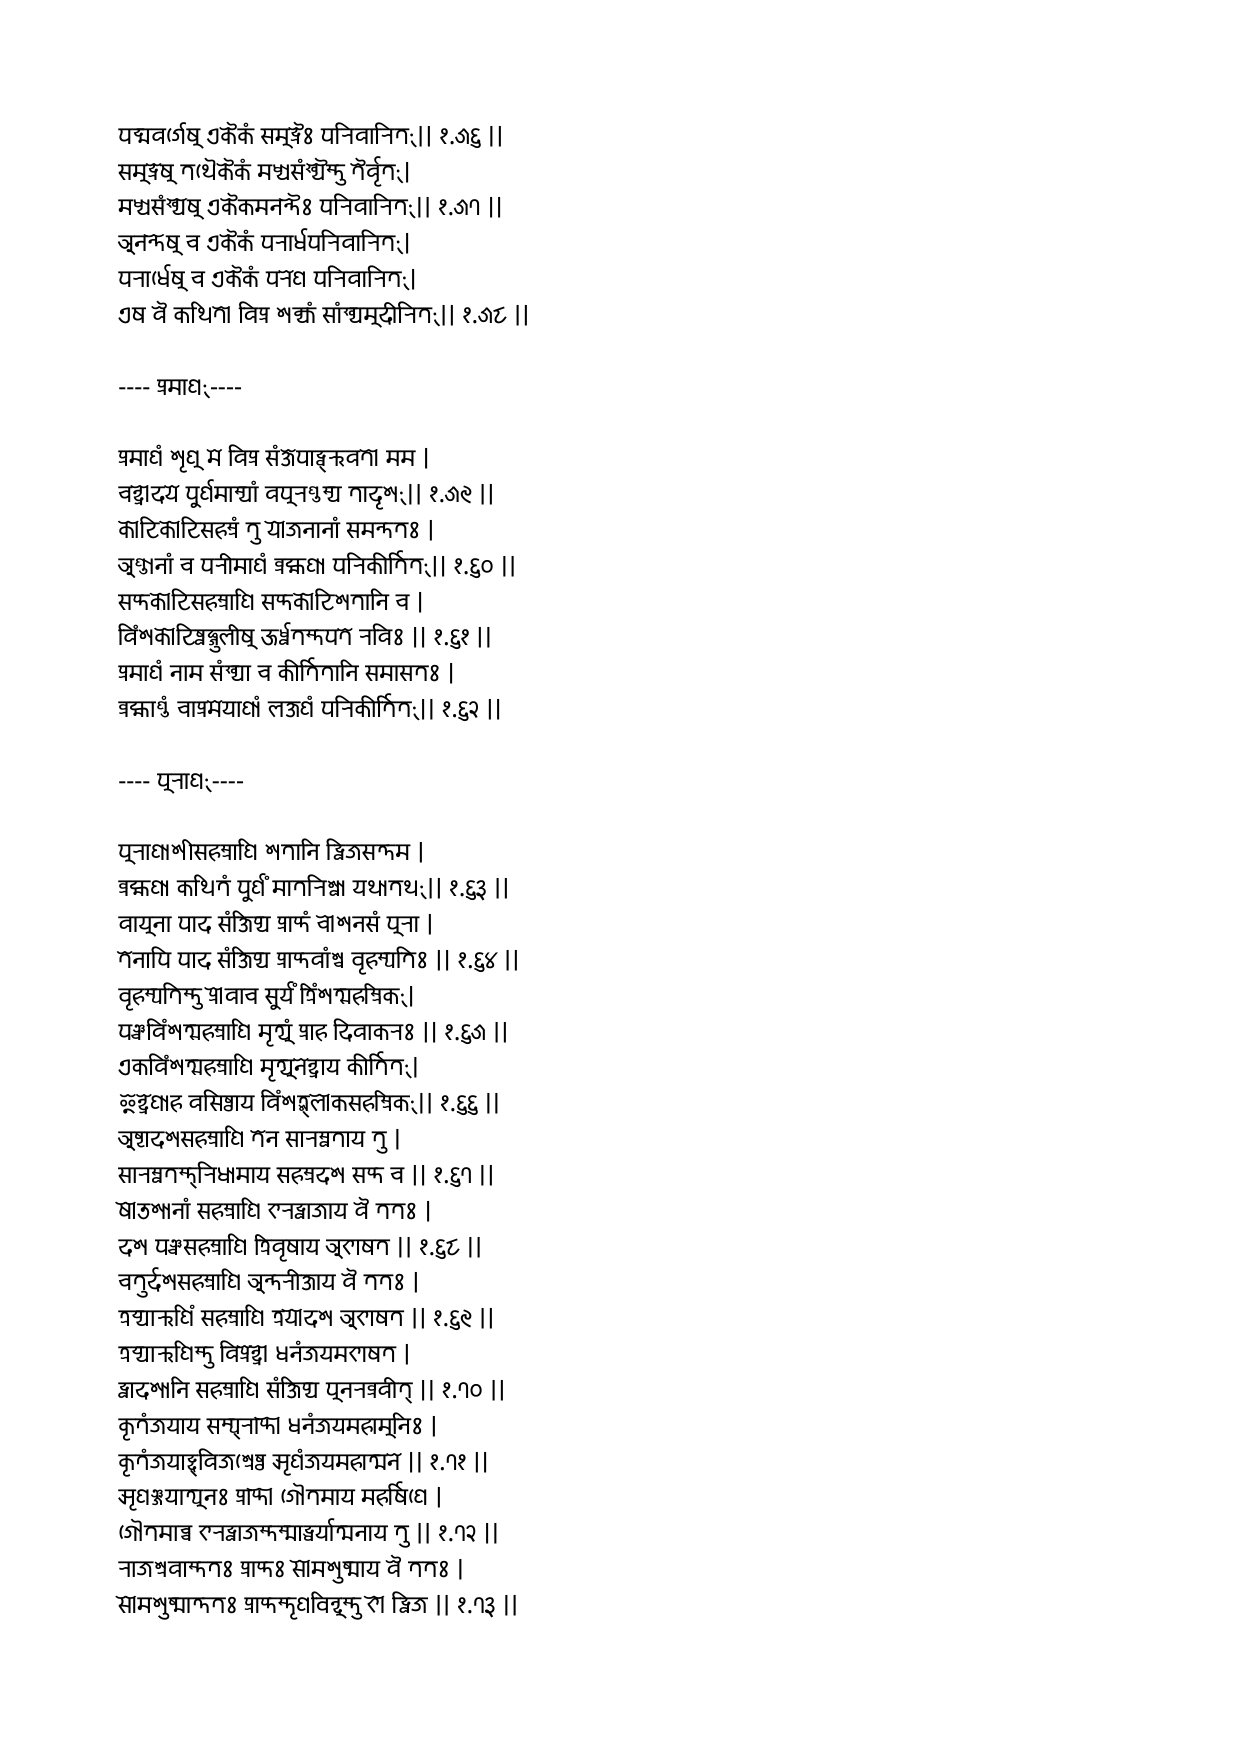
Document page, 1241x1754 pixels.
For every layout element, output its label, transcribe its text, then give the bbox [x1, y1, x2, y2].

text 𑐔𑐟𑐸𑐬𑑂𑐡𑐱𑐳𑐴𑐳𑑂𑐬𑐵𑐞𑐶 𑐀𑐣𑑂𑐟𑐬𑐷𑐎𑑂𑐲𑐵𑐫 𑐰𑐿 𑐟𑐟𑑅 𑑋 [118, 1265, 1122, 1301]
text 𑐟𑑂𑐬𑐫𑑂𑐫𑐵𑐬𑐸𑐞𑐶𑑄 𑐳𑐴𑐳𑑂𑐬𑐵𑐞𑐶 𑐟𑑂𑐬𑐫𑑀𑐡𑐱 𑐀𑐨𑐵𑐲𑐟 𑑋𑑋 𑑑.𑑖𑑙 𑑋𑑋 [118, 1301, 1122, 1336]
text 𑐰𑐶𑑄𑐱𑐎𑑀𑐚𑐶𑐲𑑂𑐰𑐒𑑂𑐐𑐸𑐮𑐷𑐲𑐸 𑐅𑐬𑑂𑐢𑑂𑐰𑐟𑐳𑑂𑐟𑐥𑐟𑐾 𑐬𑐰𑐶𑑅 𑑋𑑋 𑑑.𑑖𑑑 𑑋𑑋 [118, 620, 1122, 656]
text 𑐐𑑁𑐟𑐩𑐵𑐔𑑂𑐔 𑐨𑐬𑐡𑑂𑐰𑐵𑐖𑐳𑑂𑐟𑐳𑑂𑐩𑐵𑐡𑑂𑐢𑐬𑑂𑐫𑐵𑐟𑑂𑐩𑐣𑐵𑐫 𑐟𑐸 𑑋𑑋 𑑑.𑑗𑑒 𑑋𑑋 [118, 1516, 1122, 1551]
text 𑐟𑐾𑐣𑐵𑐥𑐶 𑐥𑐵𑐡 𑐳𑑄𑐎𑑂𑐲𑐶𑐥𑑂𑐫 𑐥𑑂𑐬𑐵𑐥𑑂𑐟𑐰𑐵𑑄𑐱𑑂𑐔 𑐧𑐺𑐴𑐳𑑂𑐥𑐟𑐶𑑅 𑑋𑑋 𑑑.𑑖𑑔 𑑋𑑋 [118, 942, 1122, 978]
text 𑐧𑑂𑐬𑐴𑑂𑐩𑐞𑐵 𑐎𑐠𑐶𑐟𑑄 𑐥𑐹𑐬𑑂𑐞𑑄 𑐩𑐵𑐟𑐬𑐶𑐱𑑂𑐰𑐵 𑐫𑐠𑐵𑐟𑐠𑑈𑑋𑑋 𑑑.𑑖𑑓 𑑋𑑋 [118, 871, 1122, 906]
text 𑐥𑑂𑐬𑐩𑐵𑐞𑑄 𑐱𑐺𑐞𑐸 𑐩𑐾 𑐰𑐶𑐥𑑂𑐬 𑐳𑑄𑐎𑑂𑐲𑐾𑐥𑐵𑐡𑑂𑐧𑑂𑐬𑐸𑐰𑐟𑑀 𑐩𑐩 𑑋 [118, 441, 1122, 476]
text 𑐰𑐵𑐫𑐸𑐣𑐵 𑐥𑐵𑐡 𑐳𑑄𑐎𑑂𑐲𑐶𑐥𑑂𑐫 𑐥𑑂𑐬𑐵𑐥𑑂𑐟𑑄 𑐔𑑀𑐱𑐣𑐳𑑄 𑐥𑐸𑐬𑐵 𑑋 [118, 906, 1122, 942]
text 𑐲𑑀𑐜𑐱𑐵𑐣𑐵𑑄 𑐳𑐴𑐳𑑂𑐬𑐵𑐞𑐶 𑐨𑐬𑐡𑑂𑐰𑐵𑐖𑐵𑐫 𑐰𑐿 𑐟𑐟𑑅 𑑋 [118, 1193, 1122, 1229]
text 𑐧𑐺𑐴𑐳𑑂𑐥𑐟𑐶𑐳𑑂𑐟𑐸 𑐥𑑂𑐬𑑀𑐰𑐵𑐔 𑐳𑐹𑐬𑑂𑐫𑑄 𑐟𑑂𑐬𑐶𑑄𑐱𑐟𑑂𑐳𑐴𑐳𑑂𑐬𑐶𑐎𑑈𑑋 [118, 978, 1122, 1014]
text 𑐳𑐥𑑂𑐟𑐎𑑀𑐚𑐶𑐳𑐴𑐳𑑂𑐬𑐵𑐞𑐶 𑐳𑐥𑑂𑐟𑐎𑑀𑐚𑐶𑐱𑐟𑐵𑐣𑐶 𑐔 𑑋 [118, 584, 1122, 620]
text 𑐀𑐲𑑂𑐚𑐵𑐡𑐱𑐳𑐴𑐳𑑂𑐬𑐵𑐞𑐶 𑐟𑐾𑐣 𑐳𑐵𑐬𑐳𑑂𑐰𑐟𑐵𑐫 𑐟𑐸 𑑋 [118, 1121, 1122, 1157]
text 𑐆𑐞𑐘𑑂𑐖𑐫𑐵𑐟𑑂𑐥𑐸𑐣𑑅 𑐥𑑂𑐬𑐵𑐥𑑂𑐟𑑀 𑐐𑑁𑐟𑐩𑐵𑐫 𑐩𑐴𑐬𑑂𑐲𑐶𑐞𑐾 𑑋 [118, 1480, 1122, 1516]
text 𑐳𑑀𑐩𑐱𑐸𑐲𑑂𑐩𑐵𑐟𑑂𑐟𑐟𑑅 𑐥𑑂𑐬𑐵𑐥𑑂𑐟𑐳𑑂𑐟𑐺𑐞𑐧𑐶𑐣𑑂𑐡𑐸𑐳𑑂𑐟𑐸 𑐨𑑀 𑐡𑑂𑐰𑐶𑐖 𑑋𑑋 𑑑.𑑗𑑓 𑑋𑑋 [118, 1587, 1122, 1623]
text 𑐔𑐣𑑂𑐡𑑂𑐬𑑀𑐡𑐫𑐾 𑐥𑐹𑐬𑑂𑐞𑐩𑐵𑐳𑑂𑐫𑐵𑑄 𑐰𑐥𑐸𑐬𑐞𑑂𑐜𑐳𑑂𑐫 𑐟𑐵𑐡𑐺𑐱𑑈𑑋𑑋 𑑑.𑑕𑑙 𑑋𑑋 [118, 476, 1122, 512]
text 𑐎𑐺𑐟𑑄𑐖𑐫𑐵𑐡𑑂𑐡𑑂𑐰𑐶𑐖𑐱𑑂𑐬𑐾𑐲𑑂𑐛 𑐆𑐞𑑄𑐖𑐫𑐩𑐴𑐵𑐟𑑂𑐩𑐣𑐾 𑑋𑑋 𑑑.𑑗𑑑 𑑋𑑋 [118, 1444, 1122, 1480]
text 𑐩𑐢𑑂𑐫𑐳𑑄𑐏𑑂𑐫𑐾𑐲𑐸 𑐊𑐎𑐿𑐎𑐩𑐣𑐣𑑂𑐟𑐿𑑅 𑐥𑐬𑐶𑐰𑐵𑐬𑐶𑐟𑑈𑑋𑑋 𑑑.𑑕𑑗 𑑋𑑋 [118, 190, 1122, 226]
text 𑐊𑐎𑐰𑐶𑑄𑐱𑐟𑑂𑐳𑐴𑐳𑑂𑐬𑐵𑐞𑐶 𑐩𑐺𑐟𑑂𑐫𑐸𑐣𑐾𑐣𑑂𑐡𑑂𑐬𑐵𑐫 𑐎𑐷𑐬𑑂𑐟𑐶𑐟𑑈𑑋 [118, 1050, 1122, 1086]
text 𑐎𑑀𑐚𑐶𑐎𑑀𑐚𑐶𑐳𑐴𑐳𑑂𑐬𑑄 𑐟𑐸 𑐫𑑀𑐖𑐣𑐵𑐣𑐵𑑄 𑐳𑐩𑐣𑑂𑐟𑐟𑑅 𑑋 [118, 512, 1122, 548]
text 𑐧𑑂𑐬𑐴𑑂𑐩𑐵𑐞𑑂𑐜𑑄 𑐔𑐵𑐥𑑂𑐬𑐩𑐾𑐫𑐵𑐞𑐵𑑄 𑐮𑐎𑑂𑐲𑐞𑑄 𑐥𑐬𑐶𑐎𑐷𑐬𑑂𑐟𑐶𑐟𑑈𑑋𑑋 𑑑.𑑖𑑒 𑑋𑑋 [118, 691, 1122, 727]
text 𑐥𑐡𑑂𑐩𑐰𑐬𑑂𑐐𑐾𑐲𑐸 𑐊𑐎𑐿𑐎𑑄 𑐳𑐩𑐸𑐡𑑂𑐬𑐿𑑅 𑐥𑐬𑐶𑐰𑐵𑐬𑐶𑐟𑑈𑑋𑑋 𑑑.𑑕𑑖 𑑋𑑋 [118, 118, 1122, 154]
text 𑐥𑐬𑐵𑐬𑑂𑐢𑐾𑐲𑐸 𑐔 𑐊𑐎𑐿𑐎𑑄 𑐥𑐬𑐾𑐞 𑐥𑐬𑐶𑐰𑐵𑐬𑐶𑐟𑑈𑑋 [118, 261, 1122, 297]
text 𑐎𑐺𑐟𑑄𑐖𑐫𑐵𑐫 𑐳𑐩𑑂𑐥𑑂𑐬𑐵𑐥𑑂𑐟𑑀 𑐢𑐣𑑄𑐖𑐫𑐩𑐴𑐵𑐩𑐸𑐣𑐶𑑅 𑑋 [118, 1408, 1122, 1444]
text 𑐬𑐵𑐖𑐱𑑂𑐬𑐰𑐵𑐳𑑂𑐟𑐟𑑅 𑐥𑑂𑐬𑐵𑐥𑑂𑐟𑑅 𑐳𑑀𑐩𑐱𑐸𑐲𑑂𑐩𑐵𑐫 𑐰𑐿 𑐟𑐟𑑅 𑑋 [118, 1551, 1122, 1587]
text 𑐀𑐣𑐣𑑂𑐟𑐾𑐲𑐸 𑐔 𑐊𑐎𑐿𑐎𑑄 𑐥𑐬𑐵𑐬𑑂𑐢𑐥𑐬𑐶𑐰𑐵𑐬𑐶𑐟𑑈𑑋 [118, 226, 1122, 261]
text 𑐀𑐞𑑂𑐜𑐵𑐣𑐵𑑄 𑐔 𑐥𑐬𑐷𑐩𑐵𑐞𑑄 𑐧𑑂𑐬𑐴𑑂𑐩𑐞𑐵 𑐥𑐬𑐶𑐎𑐷𑐬𑑂𑐟𑐶𑐟𑑈𑑋𑑋 𑑑.𑑖𑑐 𑑋𑑋 [118, 548, 1122, 584]
text 𑐊𑐲 𑐰𑐿 𑐎𑐠𑐶𑐟𑑀 𑐰𑐶𑐥𑑂𑐬 𑐱𑐎𑑂𑐫𑑄 𑐳𑐵𑑄𑐏𑑂𑐫𑐩𑐸𑐡𑐷𑐬𑐶𑐟𑑈𑑋𑑋 𑑑.𑑕𑑘 𑑋𑑋 [118, 297, 1122, 333]
text 𑐂𑐣𑑂𑐡𑑂𑐬𑐾𑐞𑐵𑐴 𑐰𑐳𑐶𑐲𑑂𑐛𑐵𑐫 𑐰𑐶𑑄𑐱𑐟𑑂𑐱𑑂𑐮𑑀𑐎𑐳𑐴𑐳𑑂𑐬𑐶𑐎𑑈𑑋𑑋 𑑑.𑑖𑑖 𑑋𑑋 [118, 1086, 1122, 1121]
text ---- 𑐥𑐸𑐬𑐵𑐞𑑈---- [118, 763, 1122, 799]
text 𑐳𑐩𑐸𑐡𑑂𑐬𑐾𑐲𑐸 𑐟𑐠𑐿𑐎𑐿𑐎𑑄 𑐩𑐢𑑂𑐫𑐳𑑄𑐏𑑂𑐫𑐿𑐳𑑂𑐟𑐸 𑐟𑐿𑐬𑑂𑐰𑐺𑐟𑑈𑑋 [118, 154, 1122, 190]
text 𑐳𑐵𑐬𑐳𑑂𑐰𑐟𑐳𑑂𑐟𑑂𑐬𑐶𑐢𑐵𑐩𑐵𑐫 𑐳𑐴𑐳𑑂𑐬𑐡𑐱 𑐳𑐥𑑂𑐟 𑐔 𑑋𑑋 𑑑.𑑖𑑗 𑑋𑑋 [118, 1157, 1122, 1193]
text 𑐟𑑂𑐬𑐫𑑂𑐫𑐵𑐬𑐸𑐞𑐶𑐳𑑂𑐟𑐸 𑐰𑐶𑐥𑑂𑐬𑐾𑐣𑑂𑐡𑑂𑐬𑑀 𑐢𑐣𑑄𑐖𑐫𑐩𑐨𑐵𑐲𑐟 𑑋 [118, 1336, 1122, 1372]
text 𑐡𑐱 𑐥𑐘𑑂𑐔𑐳𑐴𑐳𑑂𑐬𑐵𑐞𑐶 𑐟𑑂𑐬𑐶𑐰𑐺𑐲𑐵𑐫 𑐀𑐨𑐵𑐲𑐟 𑑋𑑋 𑑑.𑑖𑑘 𑑋𑑋 [118, 1229, 1122, 1265]
text 𑐥𑐘𑑂𑐔𑐰𑐶𑑄𑐱𑐟𑑂𑐳𑐴𑐳𑑂𑐬𑐵𑐞𑐶 𑐩𑐺𑐟𑑂𑐫𑐸𑑄 𑐥𑑂𑐬𑐵𑐴 𑐡𑐶𑐰𑐵𑐎𑐬𑑅 𑑋𑑋 𑑑.𑑖𑑕 𑑋𑑋 [118, 1014, 1122, 1050]
text 𑐥𑐸𑐬𑐵𑐞𑐵𑐱𑐷𑐳𑐴𑐳𑑂𑐬𑐵𑐞𑐶 𑐱𑐟𑐵𑐣𑐶 𑐡𑑂𑐰𑐶𑐖𑐳𑐟𑑂𑐟𑐩 𑑋 [118, 835, 1122, 871]
text ---- 𑐥𑑂𑐬𑐩𑐵𑐞𑑈---- [118, 369, 1122, 405]
text 𑐡𑑂𑐰𑐵𑐡𑐱𑐵𑐣𑐶 𑐳𑐴𑐳𑑂𑐬𑐵𑐞𑐶 𑐳𑑄𑐎𑑂𑐲𑐶𑐥𑑂𑐫 𑐥𑐸𑐣𑐬𑐧𑑂𑐬𑐰𑐷𑐟𑑂 𑑋𑑋 𑑑.𑑗𑑐 𑑋𑑋 [118, 1372, 1122, 1408]
text 𑐥𑑂𑐬𑐩𑐵𑐞𑑄 𑐣𑐵𑐩 𑐳𑑄𑐏𑑂𑐫𑐵 𑐔 𑐎𑐷𑐬𑑂𑐟𑐶𑐟𑐵𑐣𑐶 𑐳𑐩𑐵𑐳𑐟𑑅 𑑋 [118, 656, 1122, 691]
